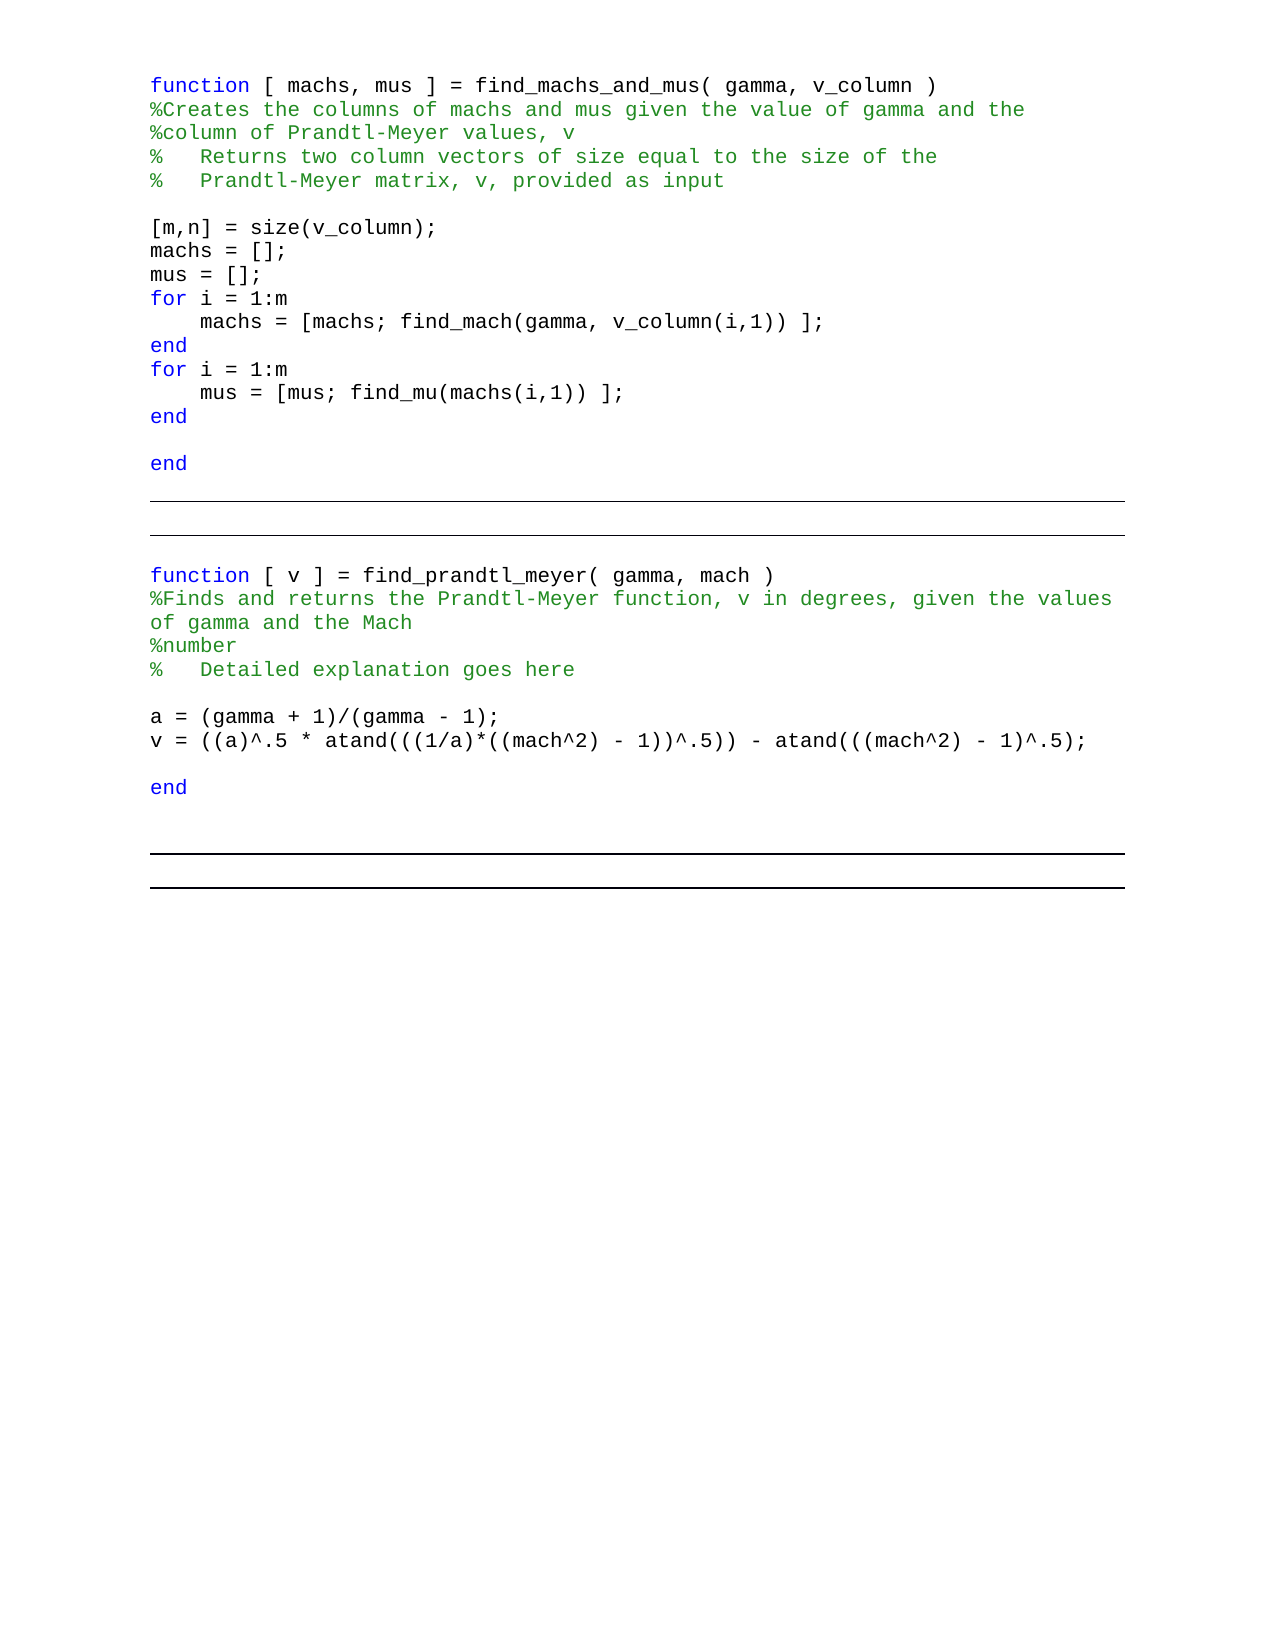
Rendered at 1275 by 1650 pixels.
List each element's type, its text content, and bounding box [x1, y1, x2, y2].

text end [150, 335, 1125, 359]
text %Creates the columns of machs and mus given the value of gamma and the [150, 99, 1125, 122]
text mus = [mus; find_mu(machs(i,1)) ]; [150, 382, 1125, 406]
text % Prandtl-Meyer matrix, v, provided as input [150, 169, 1125, 193]
text end [150, 406, 1125, 430]
text %number [150, 636, 1125, 659]
text function [ v ] = find_prandtl_meyer( gamma, mach ) [150, 564, 1125, 588]
text %column of Prandtl-Meyer values, v [150, 122, 1125, 146]
text end [150, 777, 1125, 801]
text function [ machs, mus ] = find_machs_and_mus( gamma, v_column ) [150, 75, 1125, 99]
text % Detailed explanation goes here [150, 659, 1125, 683]
text for i = 1:m [150, 288, 1125, 311]
text v = ((a)^.5 * atand(((1/a)*((mach^2) - 1))^.5)) - atand(((mach^2) - 1)^.5); [150, 730, 1125, 754]
text machs = []; [150, 241, 1125, 264]
text end [150, 453, 1125, 477]
text for i = 1:m [150, 359, 1125, 382]
text a = (gamma + 1)/(gamma - 1); [150, 706, 1125, 730]
text [m,n] = size(v_column); [150, 217, 1125, 241]
text % Returns two column vectors of size equal to the size of the [150, 146, 1125, 169]
text machs = [machs; find_mach(gamma, v_column(i,1)) ]; [150, 311, 1125, 335]
text mus = []; [150, 264, 1125, 288]
text %Finds and returns the Prandtl-Meyer function, v in degrees, given the values of gamma and the Mach [150, 588, 1125, 636]
